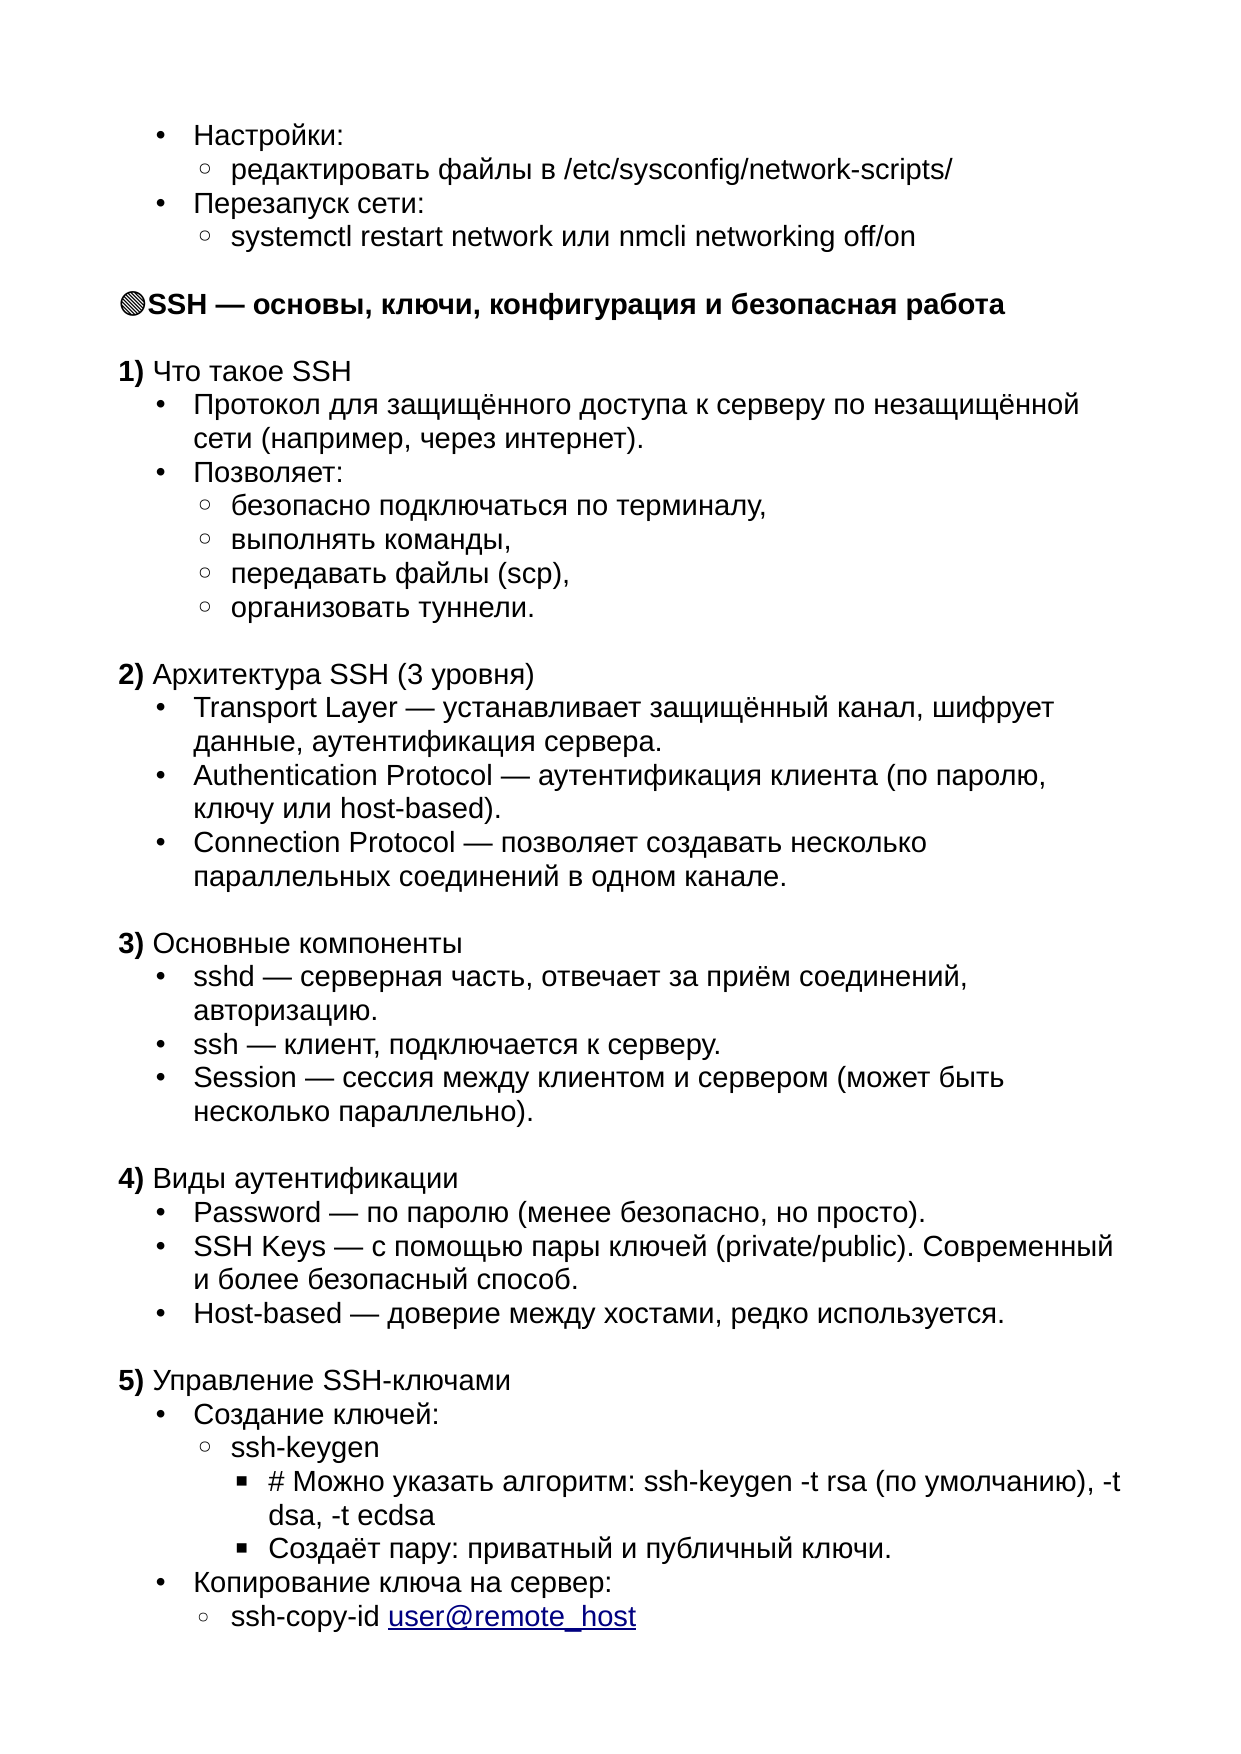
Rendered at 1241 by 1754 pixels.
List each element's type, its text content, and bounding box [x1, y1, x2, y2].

list Password — по паролю (менее безопасно, но просто). [156, 1195, 1122, 1228]
list ssh — клиент, подключается к серверу. [156, 1027, 1122, 1060]
list организовать туннели. [193, 589, 1122, 623]
list безопасно подключаться по терминалу, [193, 488, 1122, 522]
text 5) Управление SSH-ключами [118, 1363, 1122, 1397]
text 🟢SSH — основы, ключи, конфигурация и безопасная работа [118, 287, 1122, 320]
list выполнять команды, [193, 522, 1122, 556]
list Host-based — доверие между хостами, редко используется. [156, 1296, 1122, 1329]
list Протокол для защищённого доступа к серверу по незащищённой сети (например, через интернет). [156, 387, 1122, 454]
list sshd — серверная часть, отвечает за приём соединений, авторизацию. [156, 959, 1122, 1027]
list Перезапуск сети: [156, 186, 1122, 219]
list Позволяет: [156, 454, 1122, 488]
list Session — сессия между клиентом и сервером (может быть несколько параллельно). [156, 1060, 1122, 1128]
text 2) Архитектура SSH (3 уровня) [118, 657, 1122, 690]
list ssh-copy-id user@remote_host [193, 1599, 1122, 1632]
list systemctl restart network или nmcli networking off/on [193, 219, 1122, 253]
list SSH Keys — с помощью пары ключей (private/public). Современный и более безопасный способ. [156, 1228, 1122, 1296]
list Transport Layer — устанавливает защищённый канал, шифрует данные, аутентификация сервера. [156, 690, 1122, 758]
list # Можно указать алгоритм: ssh-keygen -t rsa (по умолчанию), -t dsa, -t ecdsa [231, 1464, 1122, 1531]
list Создание ключей: [156, 1397, 1122, 1430]
list Authentication Protocol — аутентификация клиента (по паролю, ключу или host-based). [156, 758, 1122, 825]
text 3) Основные компоненты [118, 926, 1122, 959]
text 1) Что такое SSH [118, 354, 1122, 387]
list Копирование ключа на сервер: [156, 1565, 1122, 1599]
list ssh-keygen [193, 1430, 1122, 1464]
list Настройки: [156, 118, 1122, 152]
text 4) Виды аутентификации [118, 1161, 1122, 1195]
list редактировать файлы в /etc/sysconfig/network-scripts/ [193, 152, 1122, 186]
list Connection Protocol — позволяет создавать несколько параллельных соединений в одном канале. [156, 825, 1122, 892]
list передавать файлы (scp), [193, 556, 1122, 589]
list Создаёт пару: приватный и публичный ключи. [231, 1531, 1122, 1565]
